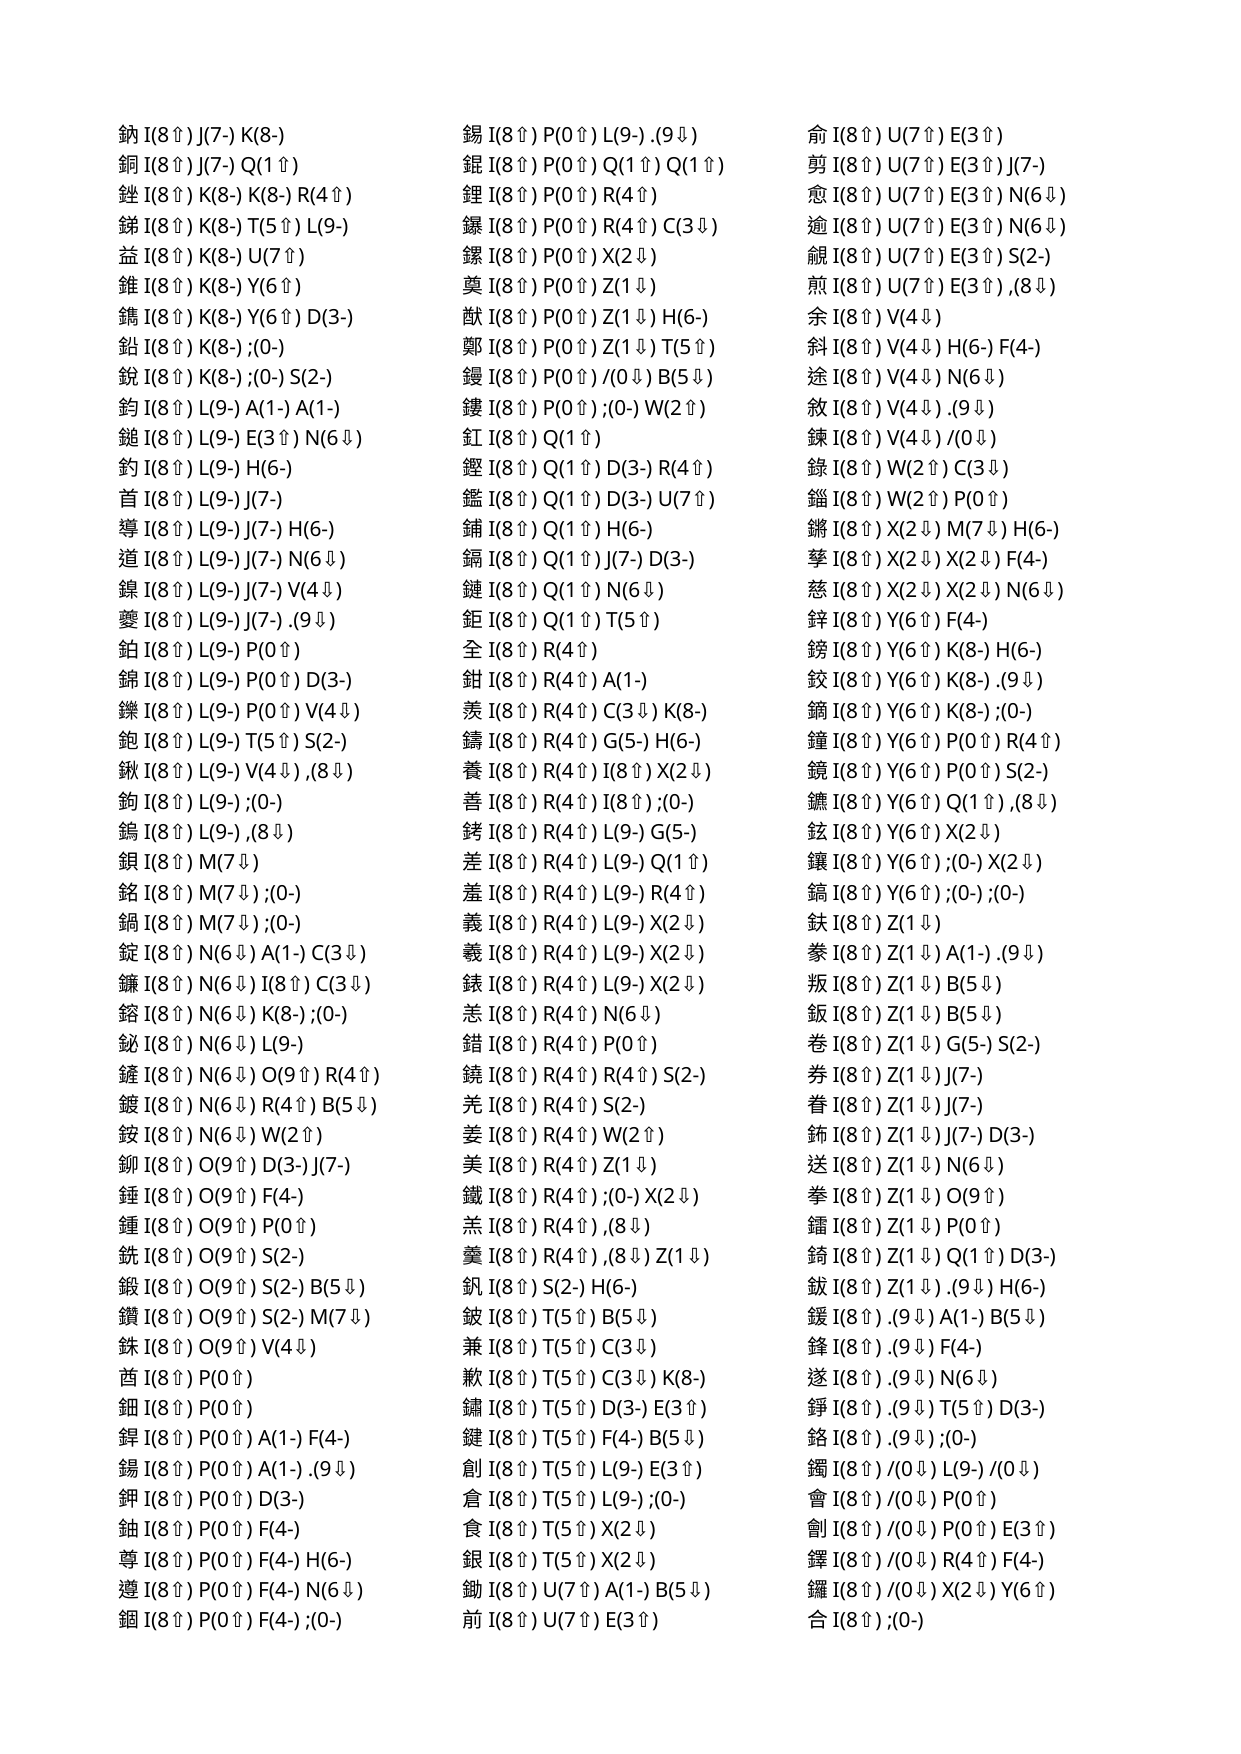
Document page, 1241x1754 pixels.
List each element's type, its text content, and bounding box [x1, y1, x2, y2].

text 鋪 I(8⇧) Q(1⇧) H(6-) [462, 512, 777, 542]
text 鉛 I(8⇧) K(8-) ;(0-) [118, 330, 433, 361]
text 鏽 I(8⇧) T(5⇧) D(3-) E(3⇧) [462, 1391, 777, 1422]
text 錫 I(8⇧) P(0⇧) L(9-) .(9⇩) [462, 118, 777, 148]
text 愈 I(8⇧) U(7⇧) E(3⇧) N(6⇩) [807, 179, 1122, 209]
text 鉅 I(8⇧) Q(1⇧) T(5⇧) [462, 603, 777, 633]
text 鎳 I(8⇧) L(9-) J(7-) V(4⇩) [118, 573, 433, 603]
text 鉚 I(8⇧) O(9⇧) D(3-) J(7-) [118, 1149, 433, 1179]
text 錠 I(8⇧) N(6⇩) A(1-) C(3⇩) [118, 937, 433, 967]
text 鉋 I(8⇧) L(9-) T(5⇧) S(2-) [118, 724, 433, 755]
text 券 I(8⇧) Z(1⇩) J(7-) [807, 1058, 1122, 1088]
text 鏤 I(8⇧) P(0⇧) ;(0-) W(2⇧) [462, 391, 777, 421]
text 前 I(8⇧) U(7⇧) E(3⇧) [462, 1603, 777, 1634]
text 鄭 I(8⇧) P(0⇧) Z(1⇩) T(5⇧) [462, 330, 777, 361]
text 美 I(8⇧) R(4⇧) Z(1⇩) [462, 1149, 777, 1179]
text 鋤 I(8⇧) U(7⇧) A(1-) B(5⇩) [462, 1573, 777, 1603]
text 鋅 I(8⇧) Y(6⇧) F(4-) [807, 603, 1122, 633]
text 鑲 I(8⇧) Y(6⇧) ;(0-) X(2⇩) [807, 846, 1122, 876]
text 羲 I(8⇧) R(4⇧) L(9-) X(2⇩) [462, 937, 777, 967]
text 銘 I(8⇧) M(7⇩) ;(0-) [118, 876, 433, 906]
text 銅 I(8⇧) J(7-) Q(1⇧) [118, 148, 433, 179]
text 鐳 I(8⇧) Z(1⇩) P(0⇧) [807, 1209, 1122, 1240]
text 恙 I(8⇧) R(4⇧) N(6⇩) [462, 997, 777, 1027]
text 鏟 I(8⇧) N(6⇩) O(9⇧) R(4⇧) [118, 1058, 433, 1088]
text 叛 I(8⇧) Z(1⇩) B(5⇩) [807, 967, 1122, 997]
text 遵 I(8⇧) P(0⇧) F(4-) N(6⇩) [118, 1573, 433, 1603]
text 鏡 I(8⇧) Y(6⇧) P(0⇧) S(2-) [807, 755, 1122, 785]
text 會 I(8⇧) /(0⇩) P(0⇧) [807, 1482, 1122, 1512]
text 鈾 I(8⇧) P(0⇧) F(4-) [118, 1512, 433, 1543]
text 銀 I(8⇧) T(5⇧) X(2⇩) [462, 1543, 777, 1573]
text 送 I(8⇧) Z(1⇩) N(6⇩) [807, 1149, 1122, 1179]
text 鎚 I(8⇧) L(9-) E(3⇧) N(6⇩) [118, 421, 433, 452]
text 鑑 I(8⇧) Q(1⇧) D(3-) U(7⇧) [462, 482, 777, 512]
text 鏗 I(8⇧) Q(1⇧) D(3-) R(4⇧) [462, 452, 777, 482]
text 剪 I(8⇧) U(7⇧) E(3⇧) J(7-) [807, 148, 1122, 179]
text 鉸 I(8⇧) Y(6⇧) K(8-) .(9⇩) [807, 664, 1122, 694]
text 鎘 I(8⇧) Q(1⇧) J(7-) D(3-) [462, 542, 777, 573]
text 導 I(8⇧) L(9-) J(7-) H(6-) [118, 512, 433, 542]
text 余 I(8⇧) V(4⇩) [807, 300, 1122, 330]
text 錮 I(8⇧) P(0⇧) F(4-) ;(0-) [118, 1603, 433, 1634]
text 鍋 I(8⇧) M(7⇩) ;(0-) [118, 906, 433, 937]
text 鉑 I(8⇧) L(9-) P(0⇧) [118, 633, 433, 664]
text 鈽 I(8⇧) Z(1⇩) J(7-) D(3-) [807, 1118, 1122, 1149]
text 劊 I(8⇧) /(0⇩) P(0⇧) E(3⇧) [807, 1512, 1122, 1543]
text 鏍 I(8⇧) P(0⇧) X(2⇩) [462, 239, 777, 270]
text 銼 I(8⇧) K(8-) K(8-) R(4⇧) [118, 179, 433, 209]
text 鎊 I(8⇧) Y(6⇧) K(8-) H(6-) [807, 633, 1122, 664]
text 鍊 I(8⇧) V(4⇩) /(0⇩) [807, 421, 1122, 452]
text 錯 I(8⇧) R(4⇧) P(0⇧) [462, 1027, 777, 1058]
text 鑽 I(8⇧) O(9⇧) S(2-) M(7⇩) [118, 1300, 433, 1331]
text 夔 I(8⇧) L(9-) J(7-) .(9⇩) [118, 603, 433, 633]
text 鑼 I(8⇧) /(0⇩) X(2⇩) Y(6⇧) [807, 1573, 1122, 1603]
text 鉻 I(8⇧) .(9⇩) ;(0-) [807, 1422, 1122, 1452]
text 差 I(8⇧) R(4⇧) L(9-) Q(1⇧) [462, 846, 777, 876]
text 鑣 I(8⇧) Y(6⇧) Q(1⇧) ,(8⇩) [807, 785, 1122, 815]
text 鐫 I(8⇧) K(8-) Y(6⇧) D(3-) [118, 300, 433, 330]
text 銨 I(8⇧) N(6⇩) W(2⇧) [118, 1118, 433, 1149]
text 鍛 I(8⇧) O(9⇧) S(2-) B(5⇩) [118, 1270, 433, 1300]
text 遂 I(8⇧) .(9⇩) N(6⇩) [807, 1361, 1122, 1391]
text 鉍 I(8⇧) N(6⇩) L(9-) [118, 1027, 433, 1058]
text 銬 I(8⇧) R(4⇧) L(9-) G(5-) [462, 815, 777, 846]
text 鏑 I(8⇧) Y(6⇧) K(8-) ;(0-) [807, 694, 1122, 724]
text 奠 I(8⇧) P(0⇧) Z(1⇩) [462, 270, 777, 300]
text 酋 I(8⇧) P(0⇧) [118, 1361, 433, 1391]
text 錚 I(8⇧) .(9⇩) T(5⇧) D(3-) [807, 1391, 1122, 1422]
text 銲 I(8⇧) P(0⇧) A(1-) F(4-) [118, 1422, 433, 1452]
text 釣 I(8⇧) L(9-) H(6-) [118, 452, 433, 482]
text 羌 I(8⇧) R(4⇧) S(2-) [462, 1088, 777, 1118]
text 道 I(8⇧) L(9-) J(7-) N(6⇩) [118, 542, 433, 573]
text 鋰 I(8⇧) P(0⇧) R(4⇧) [462, 179, 777, 209]
text 拳 I(8⇧) Z(1⇩) O(9⇧) [807, 1179, 1122, 1209]
text 鉤 I(8⇧) L(9-) ;(0-) [118, 785, 433, 815]
text 斜 I(8⇧) V(4⇩) H(6-) F(4-) [807, 330, 1122, 361]
text 銑 I(8⇧) O(9⇧) S(2-) [118, 1240, 433, 1270]
text 姜 I(8⇧) R(4⇧) W(2⇧) [462, 1118, 777, 1149]
text 銳 I(8⇧) K(8-) ;(0-) S(2-) [118, 361, 433, 391]
text 倉 I(8⇧) T(5⇧) L(9-) ;(0-) [462, 1482, 777, 1512]
text 錡 I(8⇧) Z(1⇩) Q(1⇧) D(3-) [807, 1240, 1122, 1270]
text 鍍 I(8⇧) N(6⇩) R(4⇧) B(5⇩) [118, 1088, 433, 1118]
text 鎬 I(8⇧) Y(6⇧) ;(0-) ;(0-) [807, 876, 1122, 906]
text 途 I(8⇧) V(4⇩) N(6⇩) [807, 361, 1122, 391]
text 猷 I(8⇧) P(0⇧) Z(1⇩) H(6-) [462, 300, 777, 330]
text 鋇 I(8⇧) M(7⇩) [118, 846, 433, 876]
text 鏈 I(8⇧) Q(1⇧) N(6⇩) [462, 573, 777, 603]
text 羞 I(8⇧) R(4⇧) L(9-) R(4⇧) [462, 876, 777, 906]
text 逾 I(8⇧) U(7⇧) E(3⇧) N(6⇩) [807, 209, 1122, 239]
text 羔 I(8⇧) R(4⇧) ,(8⇩) [462, 1209, 777, 1240]
text 鍵 I(8⇧) T(5⇧) F(4-) B(5⇩) [462, 1422, 777, 1452]
text 煎 I(8⇧) U(7⇧) E(3⇧) ,(8⇩) [807, 270, 1122, 300]
text 銻 I(8⇧) K(8-) T(5⇧) L(9-) [118, 209, 433, 239]
text 善 I(8⇧) R(4⇧) I(8⇧) ;(0-) [462, 785, 777, 815]
text 敘 I(8⇧) V(4⇩) .(9⇩) [807, 391, 1122, 421]
text 鈿 I(8⇧) P(0⇧) [118, 1391, 433, 1422]
text 慈 I(8⇧) X(2⇩) X(2⇩) N(6⇩) [807, 573, 1122, 603]
text 創 I(8⇧) T(5⇧) L(9-) E(3⇧) [462, 1452, 777, 1482]
text 眷 I(8⇧) Z(1⇩) J(7-) [807, 1088, 1122, 1118]
text 鐵 I(8⇧) R(4⇧) ;(0-) X(2⇩) [462, 1179, 777, 1209]
text 鐘 I(8⇧) Y(6⇧) P(0⇧) R(4⇧) [807, 724, 1122, 755]
text 鑤 I(8⇧) P(0⇧) R(4⇧) C(3⇩) [462, 209, 777, 239]
text 豢 I(8⇧) Z(1⇩) A(1-) .(9⇩) [807, 937, 1122, 967]
text 鉗 I(8⇧) R(4⇧) A(1-) [462, 664, 777, 694]
text 鐸 I(8⇧) /(0⇩) R(4⇧) F(4-) [807, 1543, 1122, 1573]
text 錘 I(8⇧) O(9⇧) F(4-) [118, 1179, 433, 1209]
text 鋒 I(8⇧) .(9⇩) F(4-) [807, 1331, 1122, 1361]
text 鐃 I(8⇧) R(4⇧) R(4⇧) S(2-) [462, 1058, 777, 1088]
text 養 I(8⇧) R(4⇧) I(8⇧) X(2⇩) [462, 755, 777, 785]
text 鈉 I(8⇧) J(7-) K(8-) [118, 118, 433, 148]
text 鐮 I(8⇧) N(6⇩) I(8⇧) C(3⇩) [118, 967, 433, 997]
text 鍬 I(8⇧) L(9-) V(4⇩) ,(8⇩) [118, 755, 433, 785]
text 釭 I(8⇧) Q(1⇧) [462, 421, 777, 452]
text 鑄 I(8⇧) R(4⇧) G(5-) H(6-) [462, 724, 777, 755]
text 合 I(8⇧) ;(0-) [807, 1603, 1122, 1634]
text 錙 I(8⇧) W(2⇧) P(0⇧) [807, 482, 1122, 512]
text 卷 I(8⇧) Z(1⇩) G(5-) S(2-) [807, 1027, 1122, 1058]
text 鍾 I(8⇧) O(9⇧) P(0⇧) [118, 1209, 433, 1240]
text 孳 I(8⇧) X(2⇩) X(2⇩) F(4-) [807, 542, 1122, 573]
text 鈑 I(8⇧) Z(1⇩) B(5⇩) [807, 997, 1122, 1027]
text 鑠 I(8⇧) L(9-) P(0⇧) V(4⇩) [118, 694, 433, 724]
text 釩 I(8⇧) S(2-) H(6-) [462, 1270, 777, 1300]
text 鎢 I(8⇧) L(9-) ,(8⇩) [118, 815, 433, 846]
text 鈞 I(8⇧) L(9-) A(1-) A(1-) [118, 391, 433, 421]
text 鎔 I(8⇧) N(6⇩) K(8-) ;(0-) [118, 997, 433, 1027]
text 食 I(8⇧) T(5⇧) X(2⇩) [462, 1512, 777, 1543]
text 鈸 I(8⇧) Z(1⇩) .(9⇩) H(6-) [807, 1270, 1122, 1300]
text 鉀 I(8⇧) P(0⇧) D(3-) [118, 1482, 433, 1512]
text 鍰 I(8⇧) .(9⇩) A(1-) B(5⇩) [807, 1300, 1122, 1331]
text 兼 I(8⇧) T(5⇧) C(3⇩) [462, 1331, 777, 1361]
text 尊 I(8⇧) P(0⇧) F(4-) H(6-) [118, 1543, 433, 1573]
text 首 I(8⇧) L(9-) J(7-) [118, 482, 433, 512]
text 錶 I(8⇧) R(4⇧) L(9-) X(2⇩) [462, 967, 777, 997]
text 錕 I(8⇧) P(0⇧) Q(1⇧) Q(1⇧) [462, 148, 777, 179]
text 鏝 I(8⇧) P(0⇧) /(0⇩) B(5⇩) [462, 361, 777, 391]
text 鍚 I(8⇧) P(0⇧) A(1-) .(9⇩) [118, 1452, 433, 1482]
text 鉉 I(8⇧) Y(6⇧) X(2⇩) [807, 815, 1122, 846]
text 覦 I(8⇧) U(7⇧) E(3⇧) S(2-) [807, 239, 1122, 270]
text 鐲 I(8⇧) /(0⇩) L(9-) /(0⇩) [807, 1452, 1122, 1482]
text 鈹 I(8⇧) T(5⇧) B(5⇩) [462, 1300, 777, 1331]
text 義 I(8⇧) R(4⇧) L(9-) X(2⇩) [462, 906, 777, 937]
text 羨 I(8⇧) R(4⇧) C(3⇩) K(8-) [462, 694, 777, 724]
text 銖 I(8⇧) O(9⇧) V(4⇩) [118, 1331, 433, 1361]
text 鏘 I(8⇧) X(2⇩) M(7⇩) H(6-) [807, 512, 1122, 542]
text 俞 I(8⇧) U(7⇧) E(3⇧) [807, 118, 1122, 148]
text 錐 I(8⇧) K(8-) Y(6⇧) [118, 270, 433, 300]
text 歉 I(8⇧) T(5⇧) C(3⇩) K(8-) [462, 1361, 777, 1391]
text 錄 I(8⇧) W(2⇧) C(3⇩) [807, 452, 1122, 482]
text 羹 I(8⇧) R(4⇧) ,(8⇩) Z(1⇩) [462, 1240, 777, 1270]
text 益 I(8⇧) K(8-) U(7⇧) [118, 239, 433, 270]
text 鈇 I(8⇧) Z(1⇩) [807, 906, 1122, 937]
text 全 I(8⇧) R(4⇧) [462, 633, 777, 664]
text 錦 I(8⇧) L(9-) P(0⇧) D(3-) [118, 664, 433, 694]
